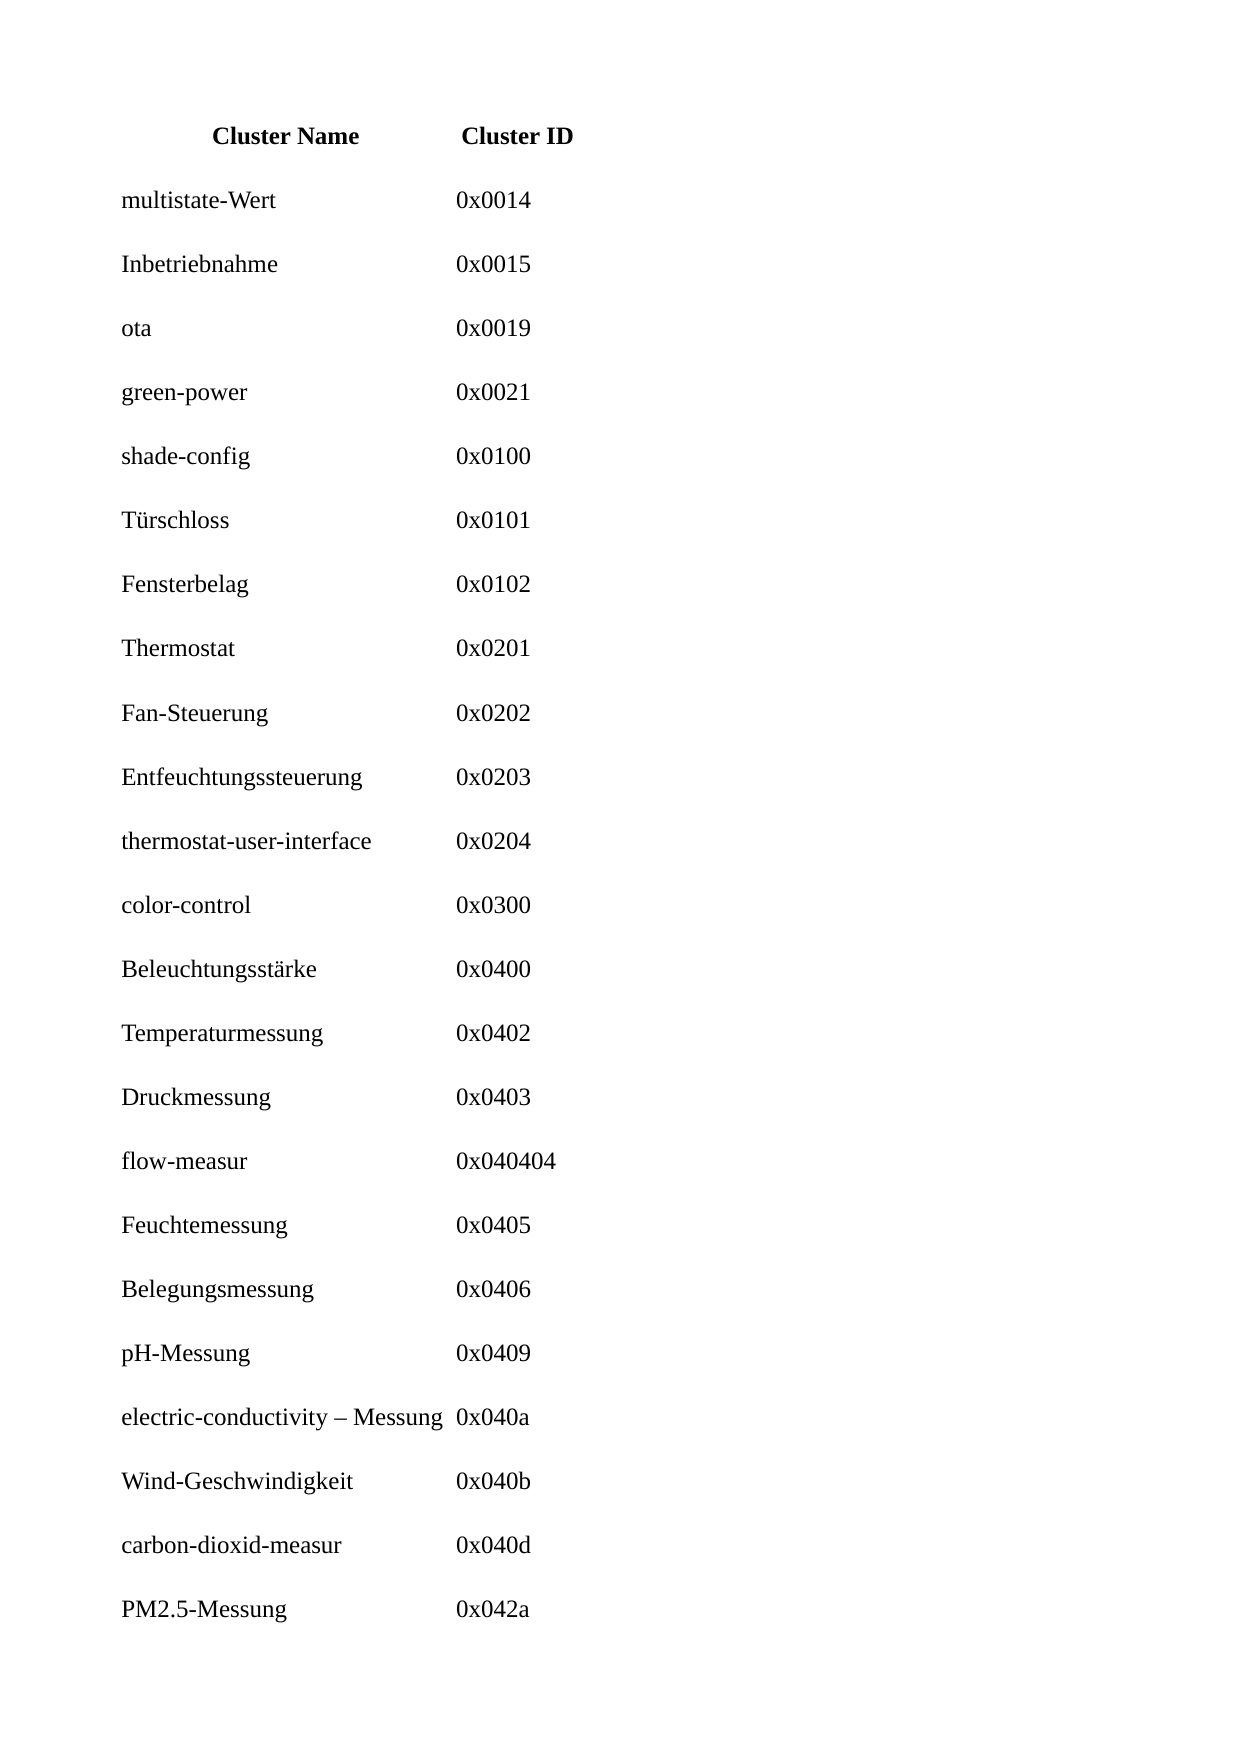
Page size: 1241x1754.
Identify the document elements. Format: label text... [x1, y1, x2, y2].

table_cell Fensterbelag [118, 567, 453, 631]
table_cell thermostat-user-interface [118, 823, 453, 887]
table_cell PM2.5-Messung [118, 1592, 453, 1626]
table_cell Fan-Steuerung [118, 695, 453, 759]
table_cell Feuchtemessung [118, 1207, 453, 1271]
table_cell 0x0015 [453, 246, 582, 310]
table_cell 0x0019 [453, 310, 582, 374]
table_cell 0x042a [453, 1592, 582, 1626]
table_cell Druckmessung [118, 1079, 453, 1143]
table_cell 0x0203 [453, 759, 582, 823]
table_cell shade-config [118, 439, 453, 502]
table_cell green-power [118, 374, 453, 438]
table_cell 0x040b [453, 1464, 582, 1527]
table_cell Wind-Geschwindigkeit [118, 1464, 453, 1527]
table_cell Türschloss [118, 503, 453, 567]
table_cell multistate-Wert [118, 182, 453, 246]
table_cell color-control [118, 887, 453, 951]
table_cell 0x0400 [453, 951, 582, 1015]
table_cell 0x0100 [453, 439, 582, 502]
table_cell 0x0204 [453, 823, 582, 887]
table_cell 0x040404 [453, 1143, 582, 1207]
table_cell 0x0402 [453, 1015, 582, 1079]
table_cell Belegungsmessung [118, 1271, 453, 1335]
table_cell 0x0014 [453, 182, 582, 246]
table_cell 0x0405 [453, 1207, 582, 1271]
table_cell Beleuchtungsstärke [118, 951, 453, 1015]
table_cell electric-conductivity – Messung [118, 1399, 453, 1463]
table_cell 0x040d [453, 1528, 582, 1592]
table_cell Entfeuchtungssteuerung [118, 759, 453, 823]
table_cell 0x0300 [453, 887, 582, 951]
table_cell Inbetriebnahme [118, 246, 453, 310]
table_cell pH-Messung [118, 1335, 453, 1399]
table_cell 0x0409 [453, 1335, 582, 1399]
table_cell 0x040a [453, 1399, 582, 1463]
table_header Cluster Name [118, 118, 453, 182]
table_cell 0x0406 [453, 1271, 582, 1335]
table_cell 0x0201 [453, 631, 582, 695]
table_cell 0x0202 [453, 695, 582, 759]
table_cell 0x0102 [453, 567, 582, 631]
table_cell Temperaturmessung [118, 1015, 453, 1079]
table_cell Thermostat [118, 631, 453, 695]
table_cell carbon-dioxid-measur [118, 1528, 453, 1592]
table_cell 0x0403 [453, 1079, 582, 1143]
table_cell ota [118, 310, 453, 374]
table_cell 0x0021 [453, 374, 582, 438]
table_header Cluster ID [453, 118, 582, 182]
table_cell flow-measur [118, 1143, 453, 1207]
table_cell 0x0101 [453, 503, 582, 567]
